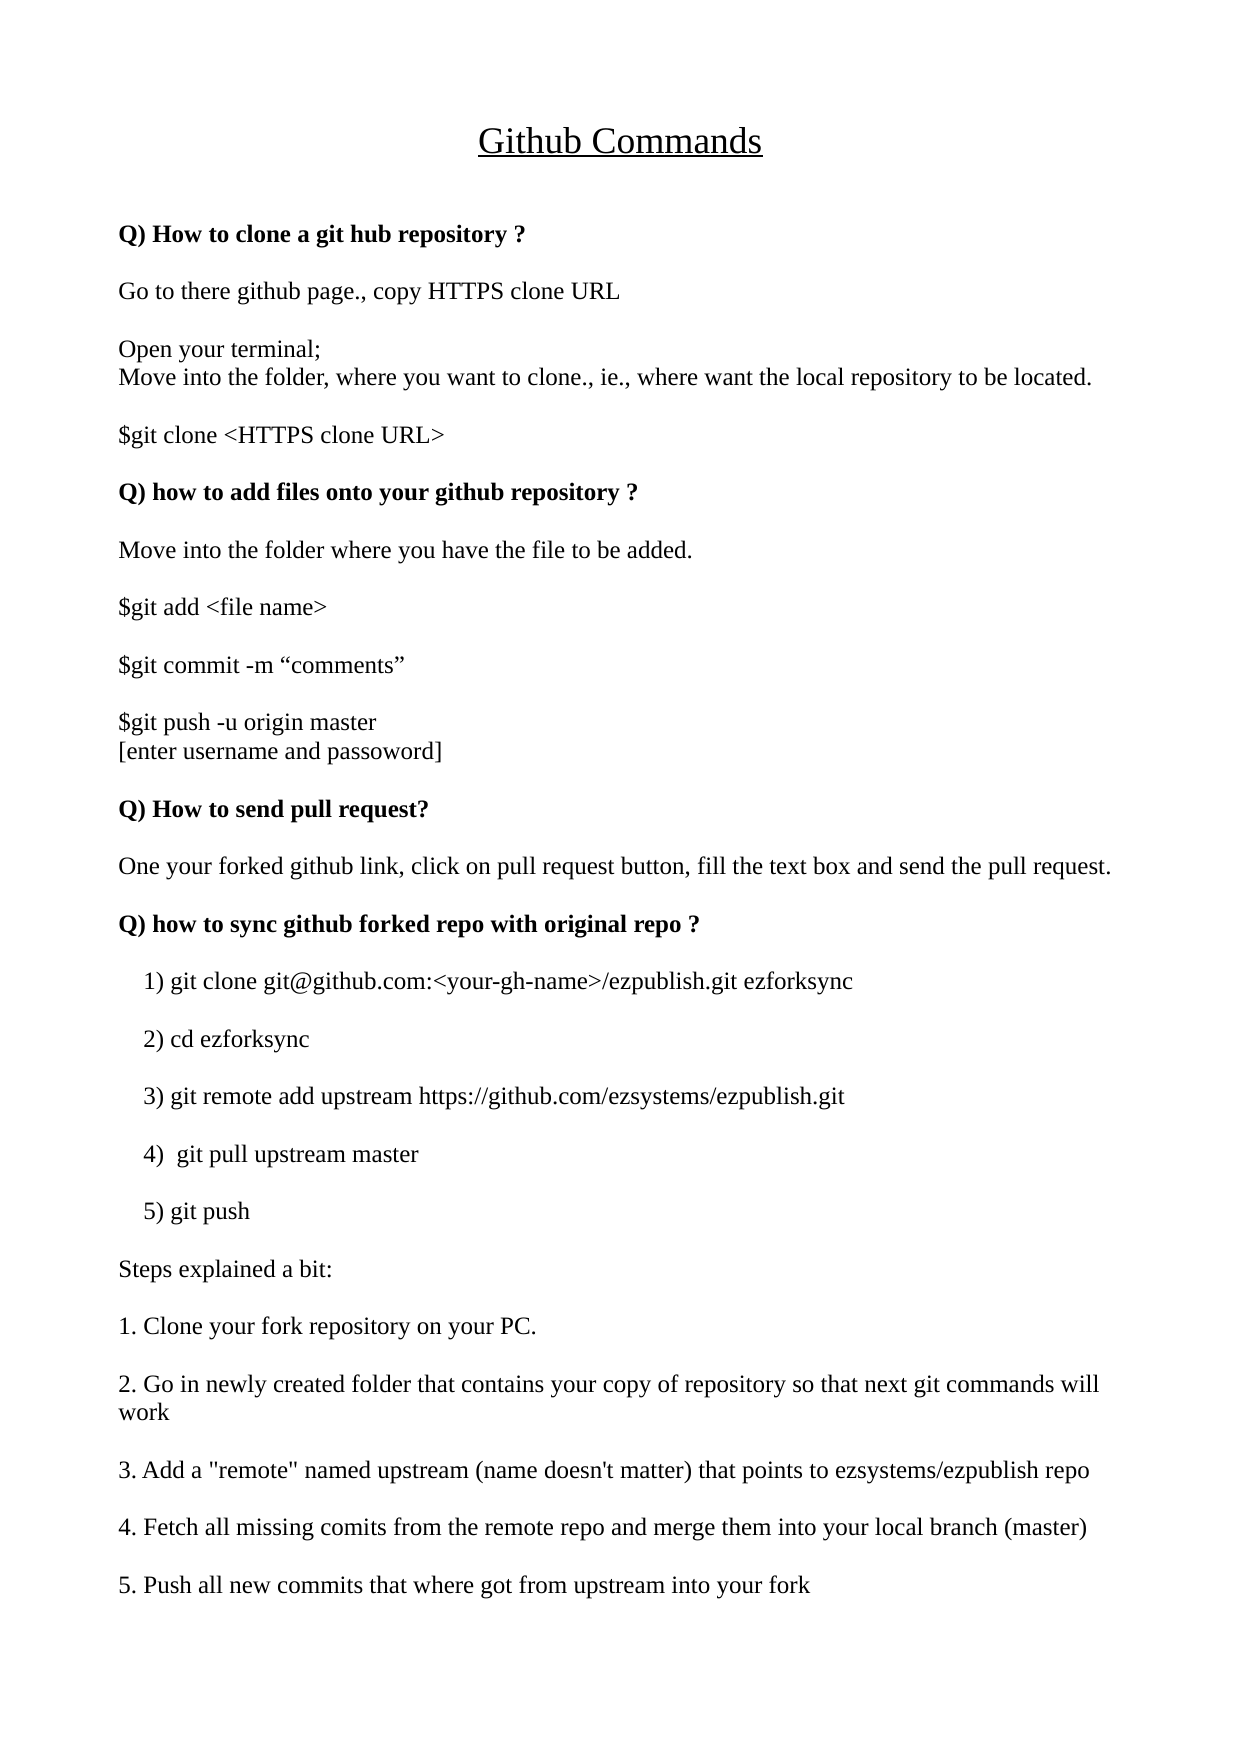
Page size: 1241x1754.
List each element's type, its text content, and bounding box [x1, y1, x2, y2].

text One your forked github link, click on pull request button, fill the text box and send the pull request. [118, 851, 1122, 880]
text 2. Go in newly created folder that contains your copy of repository so that next git commands will work [118, 1369, 1122, 1426]
text Q) how to add files onto your github repository ? [118, 477, 1122, 506]
text $git clone <HTTPS clone URL> [118, 420, 1122, 449]
text 1. Clone your fork repository on your PC. [118, 1311, 1122, 1340]
text Move into the folder where you have the file to be added. [118, 535, 1122, 564]
text 5) git push [118, 1196, 1122, 1225]
text Move into the folder, where you want to clone., ie., where want the local repository to be located. [118, 362, 1122, 391]
text Go to there github page., copy HTTPS clone URL [118, 276, 1122, 305]
text $git commit -m “comments” [118, 650, 1122, 679]
text 3. Add a "remote" named upstream (name doesn't matter) that points to ezsystems/ezpublish repo [118, 1455, 1122, 1484]
text Q) How to clone a git hub repository ? [118, 219, 1122, 247]
text 1) git clone git@github.com:<your-gh-name>/ezpublish.git ezforksync [118, 966, 1122, 995]
text Github Commands [118, 118, 1122, 161]
text Q) how to sync github forked repo with original repo ? [118, 909, 1122, 937]
text Steps explained a bit: [118, 1254, 1122, 1282]
text 3) git remote add upstream https://github.com/ezsystems/ezpublish.git [118, 1081, 1122, 1110]
text 4) git pull upstream master [118, 1139, 1122, 1167]
text 2) cd ezforksync [118, 1024, 1122, 1052]
text $git push -u origin master [118, 707, 1122, 736]
text [enter username and passoword] [118, 736, 1122, 765]
text 5. Push all new commits that where got from upstream into your fork [118, 1570, 1122, 1599]
text $git add <file name> [118, 592, 1122, 621]
text Q) How to send pull request? [118, 794, 1122, 822]
text Open your terminal; [118, 334, 1122, 362]
text 4. Fetch all missing comits from the remote repo and merge them into your local branch (master) [118, 1512, 1122, 1541]
